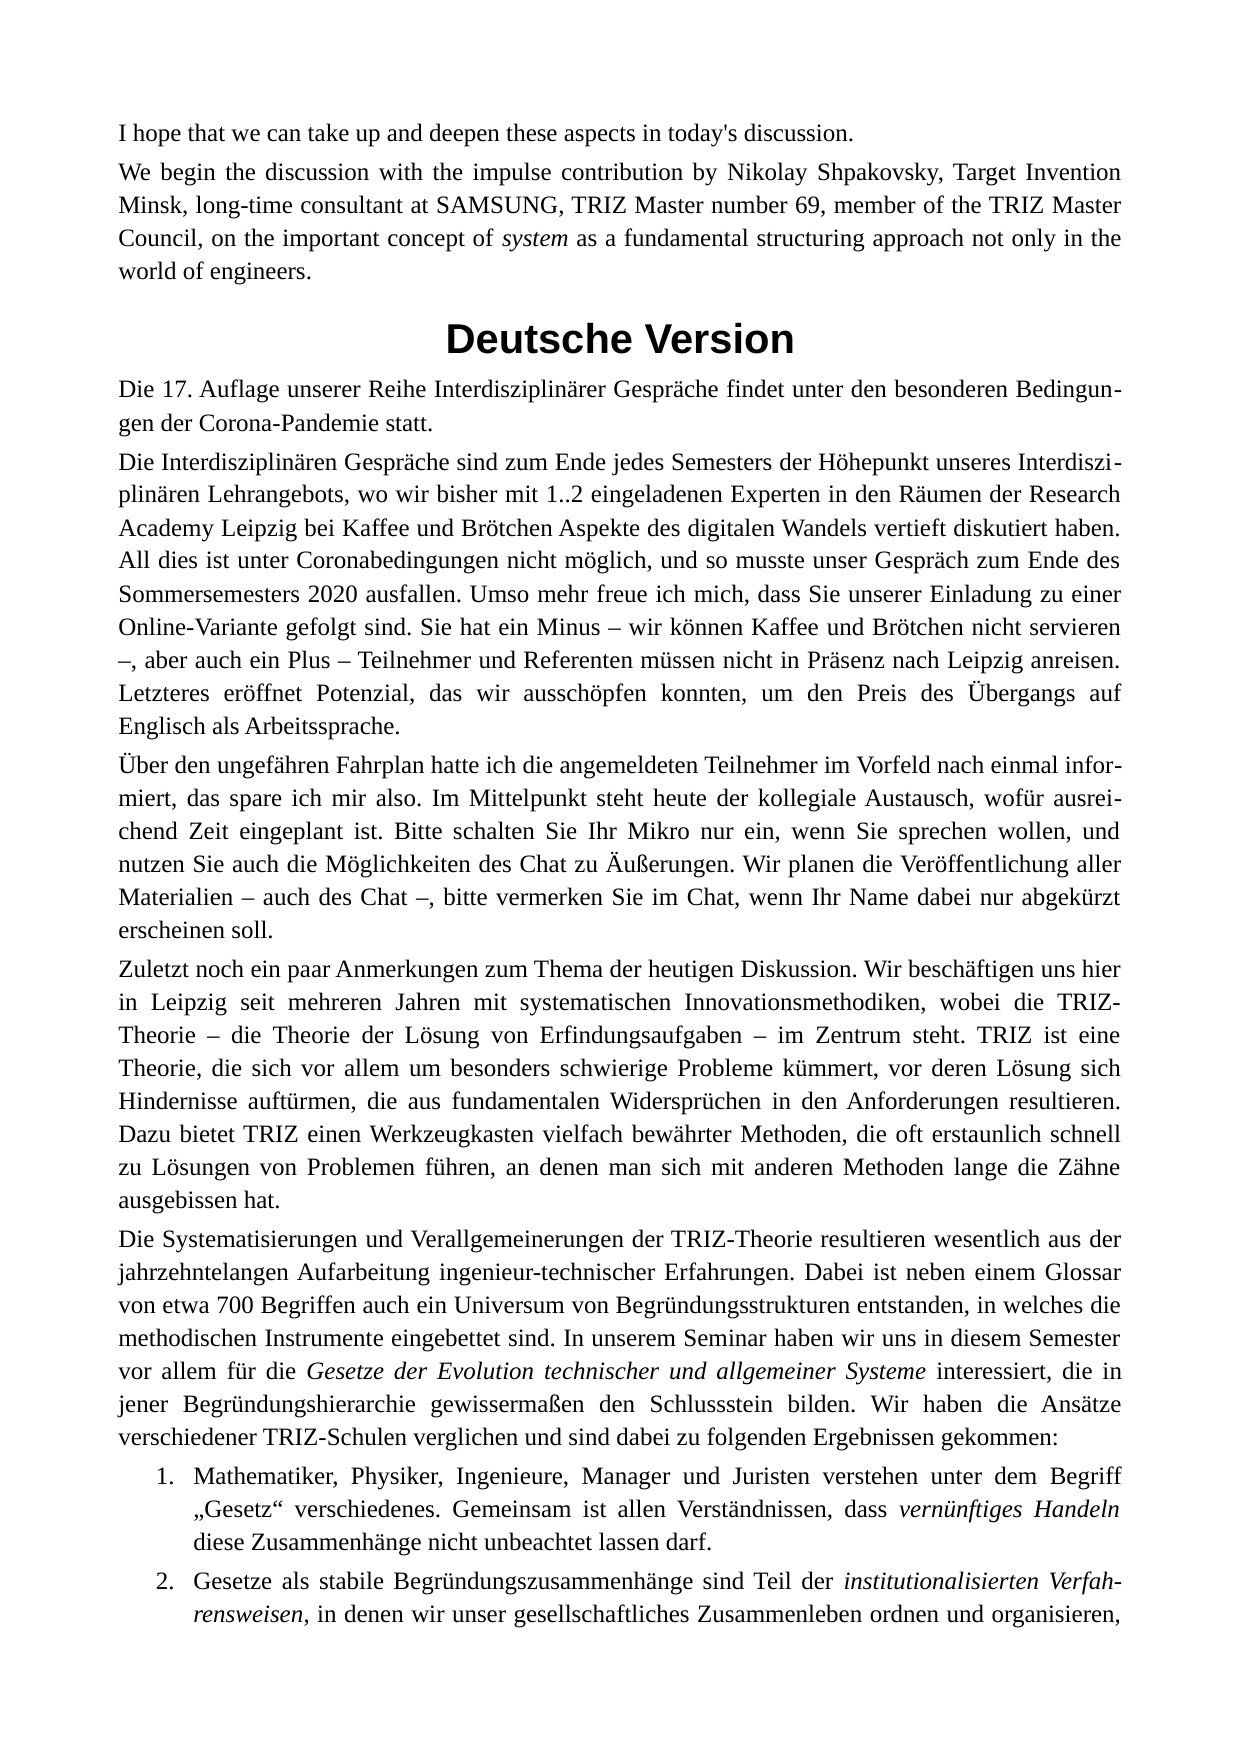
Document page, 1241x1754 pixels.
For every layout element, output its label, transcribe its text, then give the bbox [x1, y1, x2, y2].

text Die Systematisierungen und Verallgemeinerungen der TRIZ-Theorie resultieren wesentlich aus der jahrzehntelangen Aufarbeitung ingenieur-technischer Erfahrungen. Dabei ist neben einem Glossar von etwa 700 Begriffen auch ein Universum von Begründungsstrukturen entstanden, in welches die methodischen Instrumente eingebettet sind. In unserem Seminar haben wir uns in diesem Semester vor allem für die Gesetze der Evolution technischer und allgemeiner Systeme interessiert, die in jener Begründungshierarchie gewissermaßen den Schlussstein bilden. Wir haben die Ansätze verschiedener TRIZ-Schulen verglichen und sind dabei zu folgenden Ergebnissen gekommen: [118, 1224, 1122, 1451]
list Gesetze als stabile Begründungszusammenhänge sind Teil der institutionalisierten Verfah­rensweisen, in denen wir unser gesellschaftliches Zusammenleben ordnen und organisieren, [156, 1566, 1122, 1628]
text I hope that we can take up and deepen these aspects in today's discussion. [118, 118, 1122, 147]
title Deutsche Version [118, 314, 1122, 362]
text Die 17. Auflage unserer Reihe Interdisziplinärer Gespräche findet unter den besonderen Bedingun­gen der Corona-Pandemie statt. [118, 374, 1122, 436]
text We begin the discussion with the impulse contribution by Nikolay Shpakovsky, Target Invention Minsk, long-time consultant at SAMSUNG, TRIZ Master number 69, member of the TRIZ Master Council, on the important concept of system as a fundamental structuring approach not only in the world of engineers. [118, 157, 1122, 285]
list Mathematiker, Physiker, Ingenieure, Manager und Juristen verstehen unter dem Begriff „Gesetz“ verschiedenes. Gemeinsam ist allen Verständnissen, dass vernünftiges Handeln diese Zusammenhänge nicht unbeachtet lassen darf. [156, 1461, 1122, 1556]
text Über den ungefähren Fahrplan hatte ich die angemeldeten Teilnehmer im Vorfeld nach einmal infor­miert, das spare ich mir also. Im Mittelpunkt steht heute der kollegiale Austausch, wofür ausrei­chend Zeit eingeplant ist. Bitte schalten Sie Ihr Mikro nur ein, wenn Sie sprechen wollen, und nutzen Sie auch die Möglichkeiten des Chat zu Äußerungen. Wir planen die Veröffentlichung aller Materialien – auch des Chat –, bitte vermerken Sie im Chat, wenn Ihr Name dabei nur abgekürzt erscheinen soll. [118, 750, 1122, 943]
text Die Interdisziplinären Gespräche sind zum Ende jedes Semesters der Höhepunkt unseres Interdiszi­plinären Lehrangebots, wo wir bisher mit 1..2 eingeladenen Experten in den Räumen der Research Academy Leipzig bei Kaffee und Brötchen Aspekte des digitalen Wandels vertieft diskutiert haben. All dies ist unter Coronabedingungen nicht möglich, und so musste unser Gespräch zum Ende des Sommersemesters 2020 ausfallen. Umso mehr freue ich mich, dass Sie unserer Einladung zu einer Online-Variante gefolgt sind. Sie hat ein Minus – wir können Kaffee und Brötchen nicht servieren –, aber auch ein Plus – Teilnehmer und Referenten müssen nicht in Präsenz nach Leipzig anreisen. Letzteres eröffnet Potenzial, das wir ausschöpfen konnten, um den Preis des Übergangs auf Englisch als Arbeitssprache. [118, 447, 1122, 739]
text Zuletzt noch ein paar Anmerkungen zum Thema der heutigen Diskussion. Wir beschäftigen uns hier in Leipzig seit mehreren Jahren mit systematischen Innovationsmethodiken, wobei die TRIZ-Theorie – die Theorie der Lösung von Erfindungsaufgaben – im Zentrum steht. TRIZ ist eine Theorie, die sich vor allem um besonders schwierige Probleme kümmert, vor deren Lösung sich Hindernisse auftürmen, die aus fundamentalen Widersprüchen in den Anforderungen resultieren. Dazu bietet TRIZ einen Werkzeugkasten vielfach bewährter Methoden, die oft erstaunlich schnell zu Lösungen von Problemen führen, an denen man sich mit anderen Methoden lange die Zähne ausgebissen hat. [118, 954, 1122, 1214]
